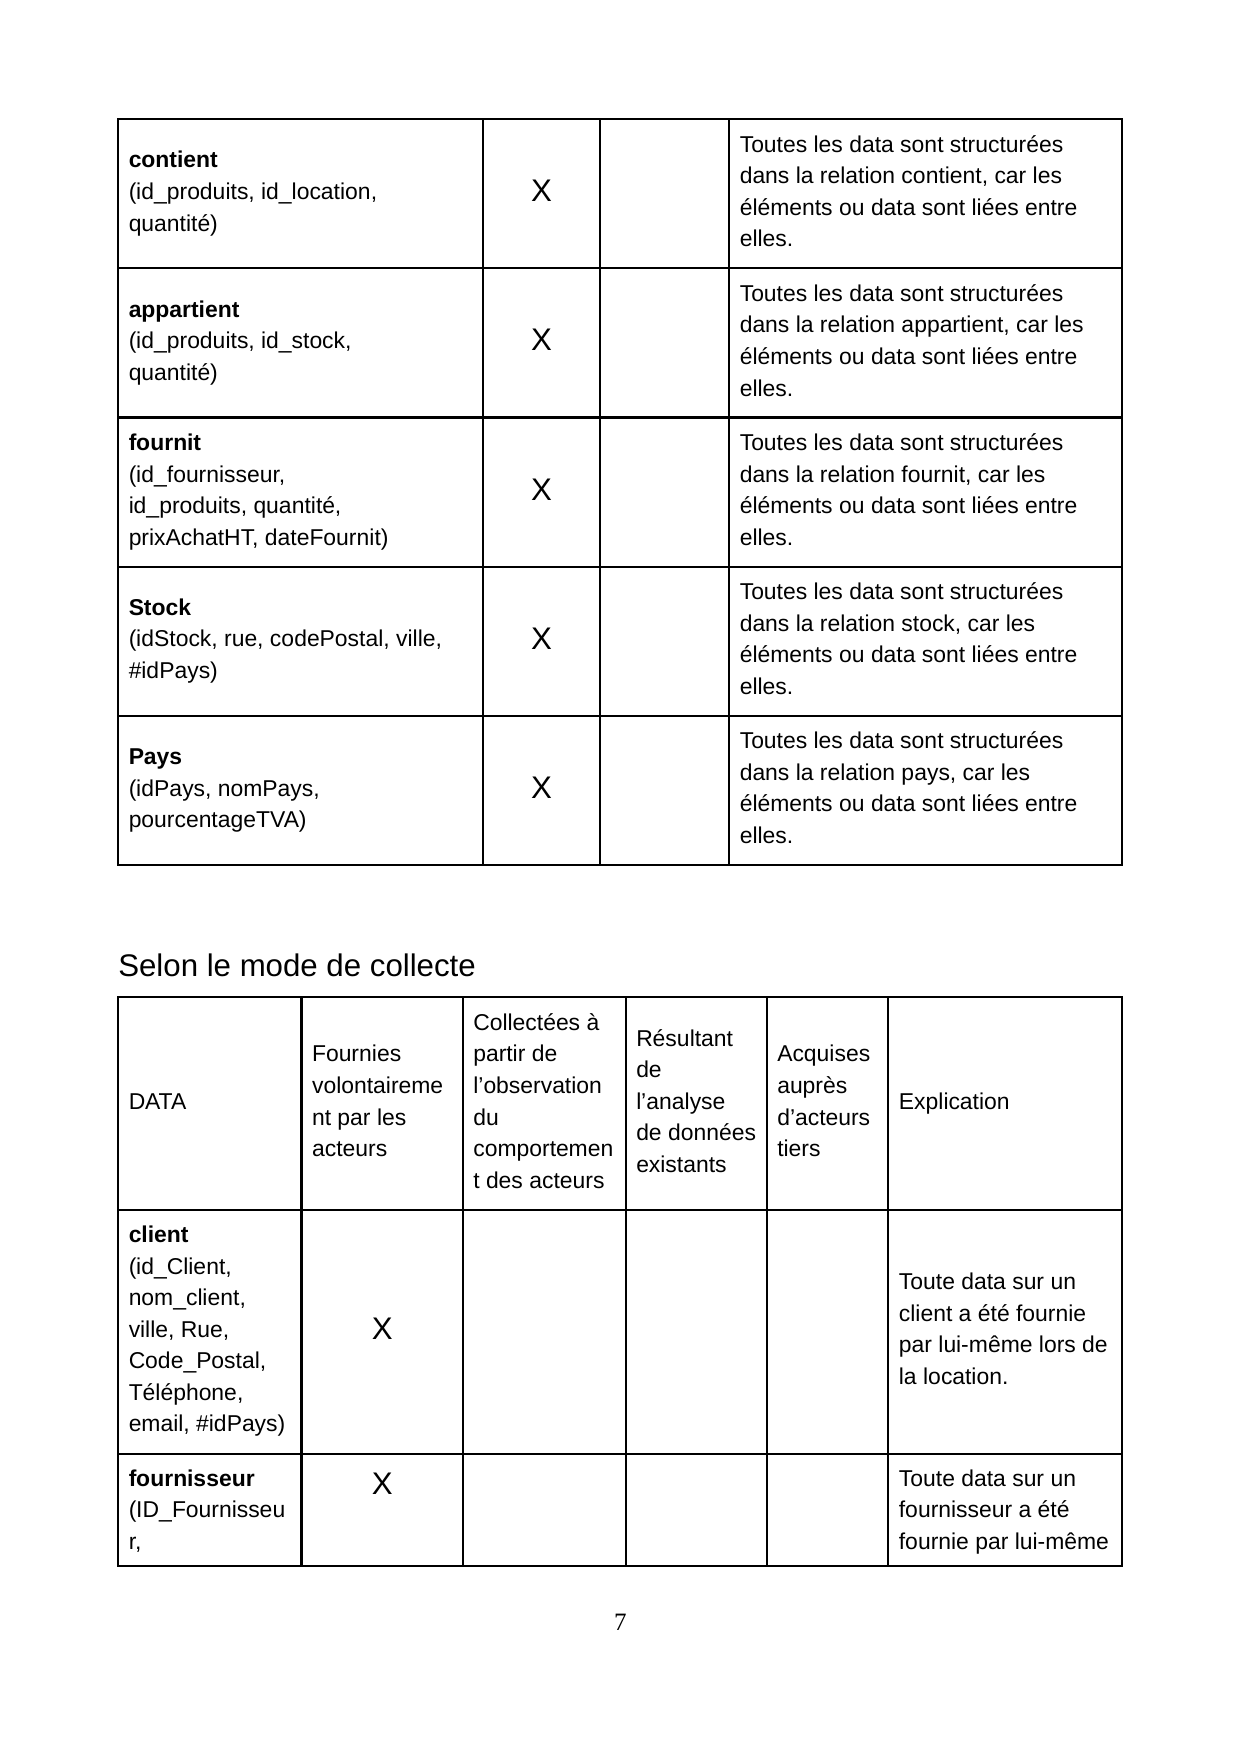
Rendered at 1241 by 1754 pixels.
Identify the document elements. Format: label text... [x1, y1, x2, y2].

table_cell X [303, 1211, 462, 1452]
table_cell [601, 269, 728, 416]
table_cell Toutes les data sont structurées dans la relation stock, car les éléments ou data sont liées entre elles. [730, 568, 1121, 715]
table_cell Toutes les data sont structurées dans la relation pays, car les éléments ou data sont liées entre elles. [730, 717, 1121, 864]
table_cell contient (id_produits, id_location, quantité) [119, 120, 482, 267]
table_cell Toutes les data sont structurées dans la relation appartient, car les éléments ou data sont liées entre elles. [730, 269, 1121, 416]
table_cell Toute data sur un client a été fournie par lui-même lors de la location. [889, 1211, 1121, 1452]
table_cell fournisseur (ID_Fournisseur, [119, 1455, 300, 1565]
table_cell fournit (id_fournisseur, id_produits, quantité, prixAchatHT, dateFournit) [119, 419, 482, 566]
table_header Résultant de l’analyse de données existants [627, 998, 766, 1208]
table_cell [627, 1211, 766, 1452]
table_cell X [484, 717, 599, 864]
table_header Fournies volontairement par les acteurs [303, 998, 462, 1208]
table_cell [464, 1211, 625, 1452]
table_cell [768, 1211, 887, 1452]
table_cell X [303, 1455, 462, 1565]
table_cell [627, 1455, 766, 1565]
table_header Acquises auprès d’acteurs tiers [768, 998, 887, 1208]
table_cell Toutes les data sont structurées dans la relation contient, car les éléments ou data sont liées entre elles. [730, 120, 1121, 267]
table_cell Toutes les data sont structurées dans la relation fournit, car les éléments ou data sont liées entre elles. [730, 419, 1121, 566]
table_cell X [484, 419, 599, 566]
table_cell X [484, 120, 599, 267]
table_header Collectées à partir de l’observation du comportement des acteurs [464, 998, 625, 1208]
table_header DATA [119, 998, 300, 1208]
text Selon le mode de collecte [118, 947, 1122, 983]
table_cell [601, 419, 728, 566]
table_cell [768, 1455, 887, 1565]
table_header Explication [889, 998, 1121, 1208]
table_cell X [484, 568, 599, 715]
table_cell Toute data sur un fournisseur a été fournie par lui-même [889, 1455, 1121, 1565]
table_cell [464, 1455, 625, 1565]
table_cell X [484, 269, 599, 416]
table_cell Stock (idStock, rue, codePostal, ville, #idPays) [119, 568, 482, 715]
table_cell Pays (idPays, nomPays, pourcentageTVA) [119, 717, 482, 864]
table_cell client (id_Client, nom_client, ville, Rue, Code_Postal, Téléphone, email, #idPays) [119, 1211, 300, 1452]
table_cell [601, 120, 728, 267]
table_cell appartient (id_produits, id_stock, quantité) [119, 269, 482, 416]
table_cell [601, 717, 728, 864]
table_cell [601, 568, 728, 715]
